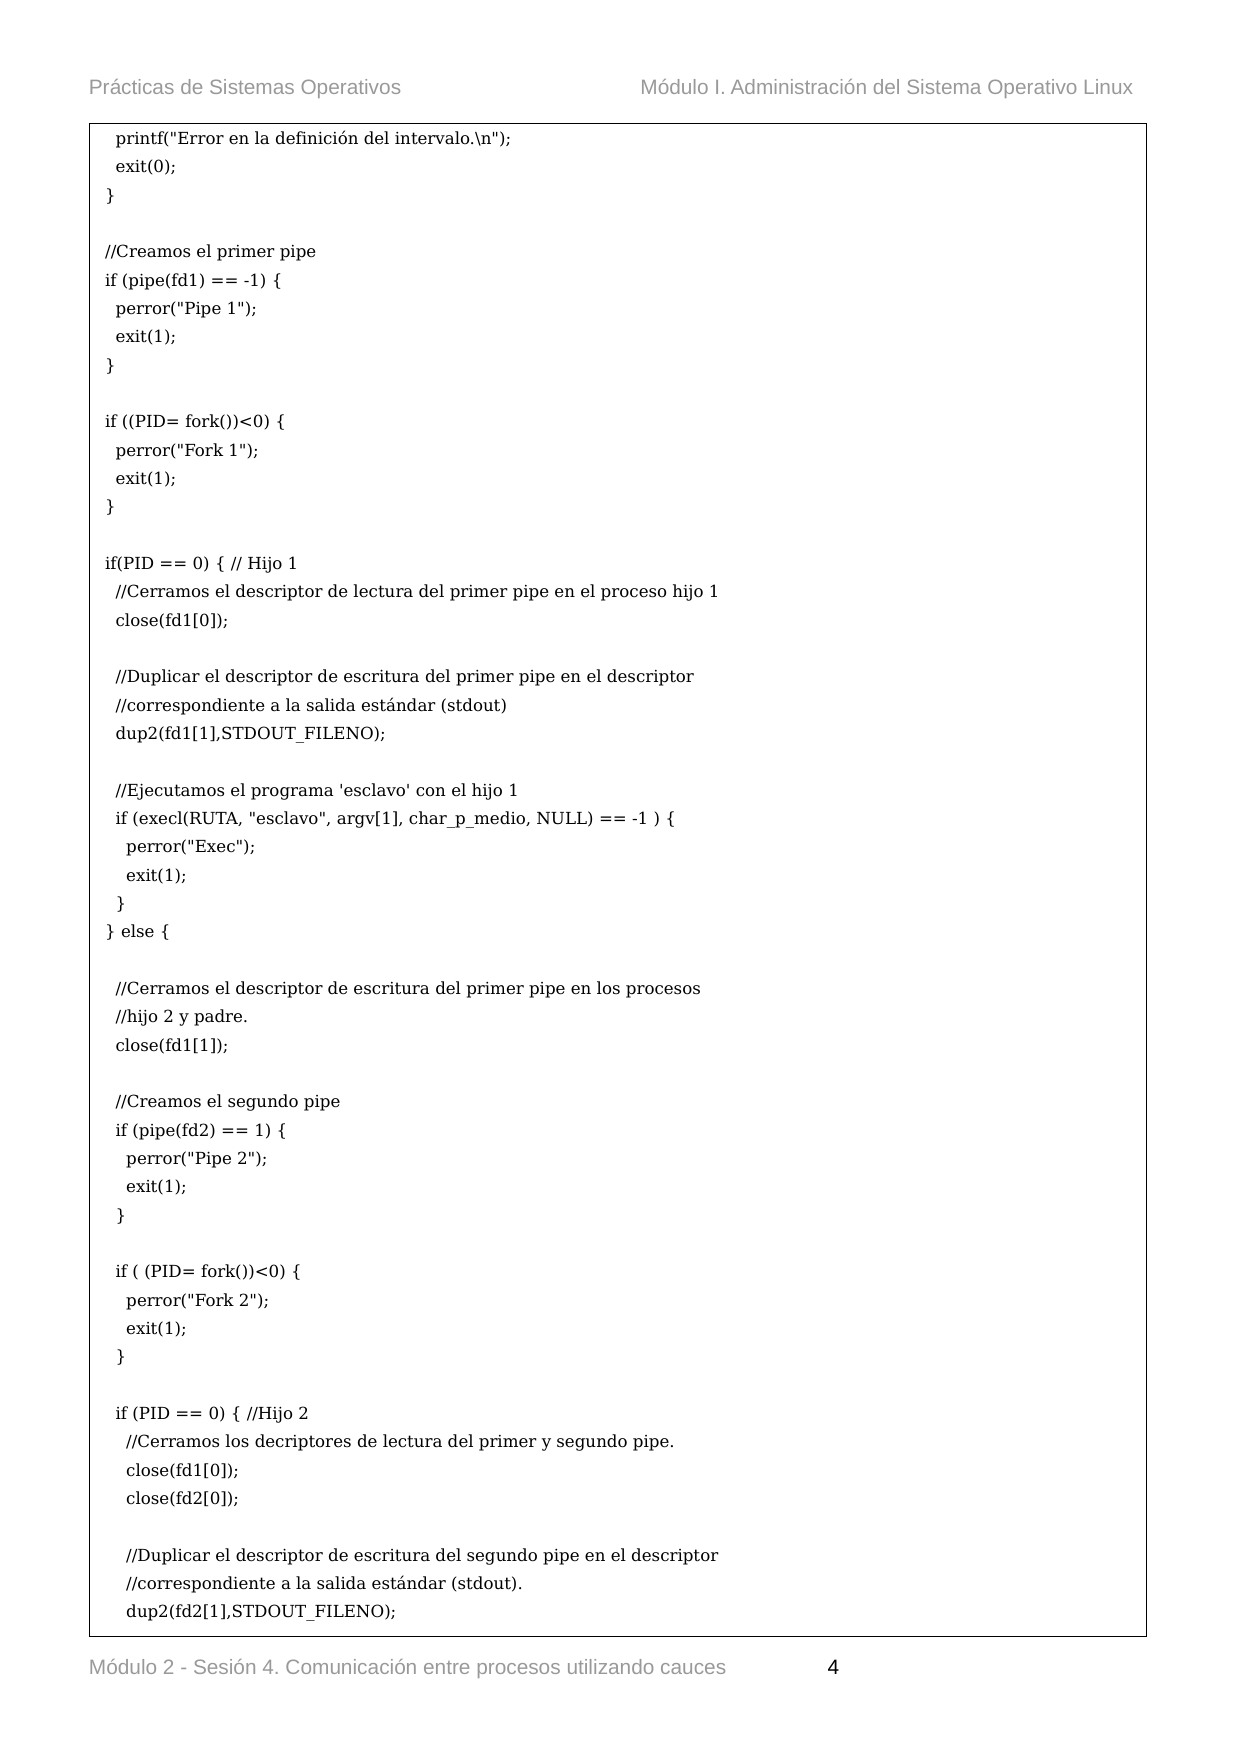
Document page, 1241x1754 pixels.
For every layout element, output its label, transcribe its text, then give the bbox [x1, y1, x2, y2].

table_header printf("Error en la definición del intervalo.\n"); exit(0); } //Creamos el primer pipe if (pipe(fd1) == -1) { perror("Pipe 1"); exit(1); } if ((PID= fork())<0) { perror("Fork 1"); exit(1); } if(PID == 0) { // Hijo 1 //Cerramos el descriptor de lectura del primer pipe en el proceso hijo 1 close(fd1[0]); //Duplicar el descriptor de escritura del primer pipe en el descriptor //correspondiente a la salida estándar (stdout) dup2(fd1[1],STDOUT_FILENO); //Ejecutamos el programa 'esclavo' con el hijo 1 if (execl(RUTA, "esclavo", argv[1], char_p_medio, NULL) == -1 ) { perror("Exec"); exit(1); } } else { //Cerramos el descriptor de escritura del primer pipe en los procesos //hijo 2 y padre. close(fd1[1]); //Creamos el segundo pipe if (pipe(fd2) == 1) { perror("Pipe 2"); exit(1); } if ( (PID= fork())<0) { perror("Fork 2"); exit(1); } if (PID == 0) { //Hijo 2 //Cerramos los decriptores de lectura del primer y segundo pipe. close(fd1[0]); close(fd2[0]); //Duplicar el descriptor de escritura del segundo pipe en el descriptor //correspondiente a la salida estándar (stdout). dup2(fd2[1],STDOUT_FILENO); [90, 124, 1146, 1636]
